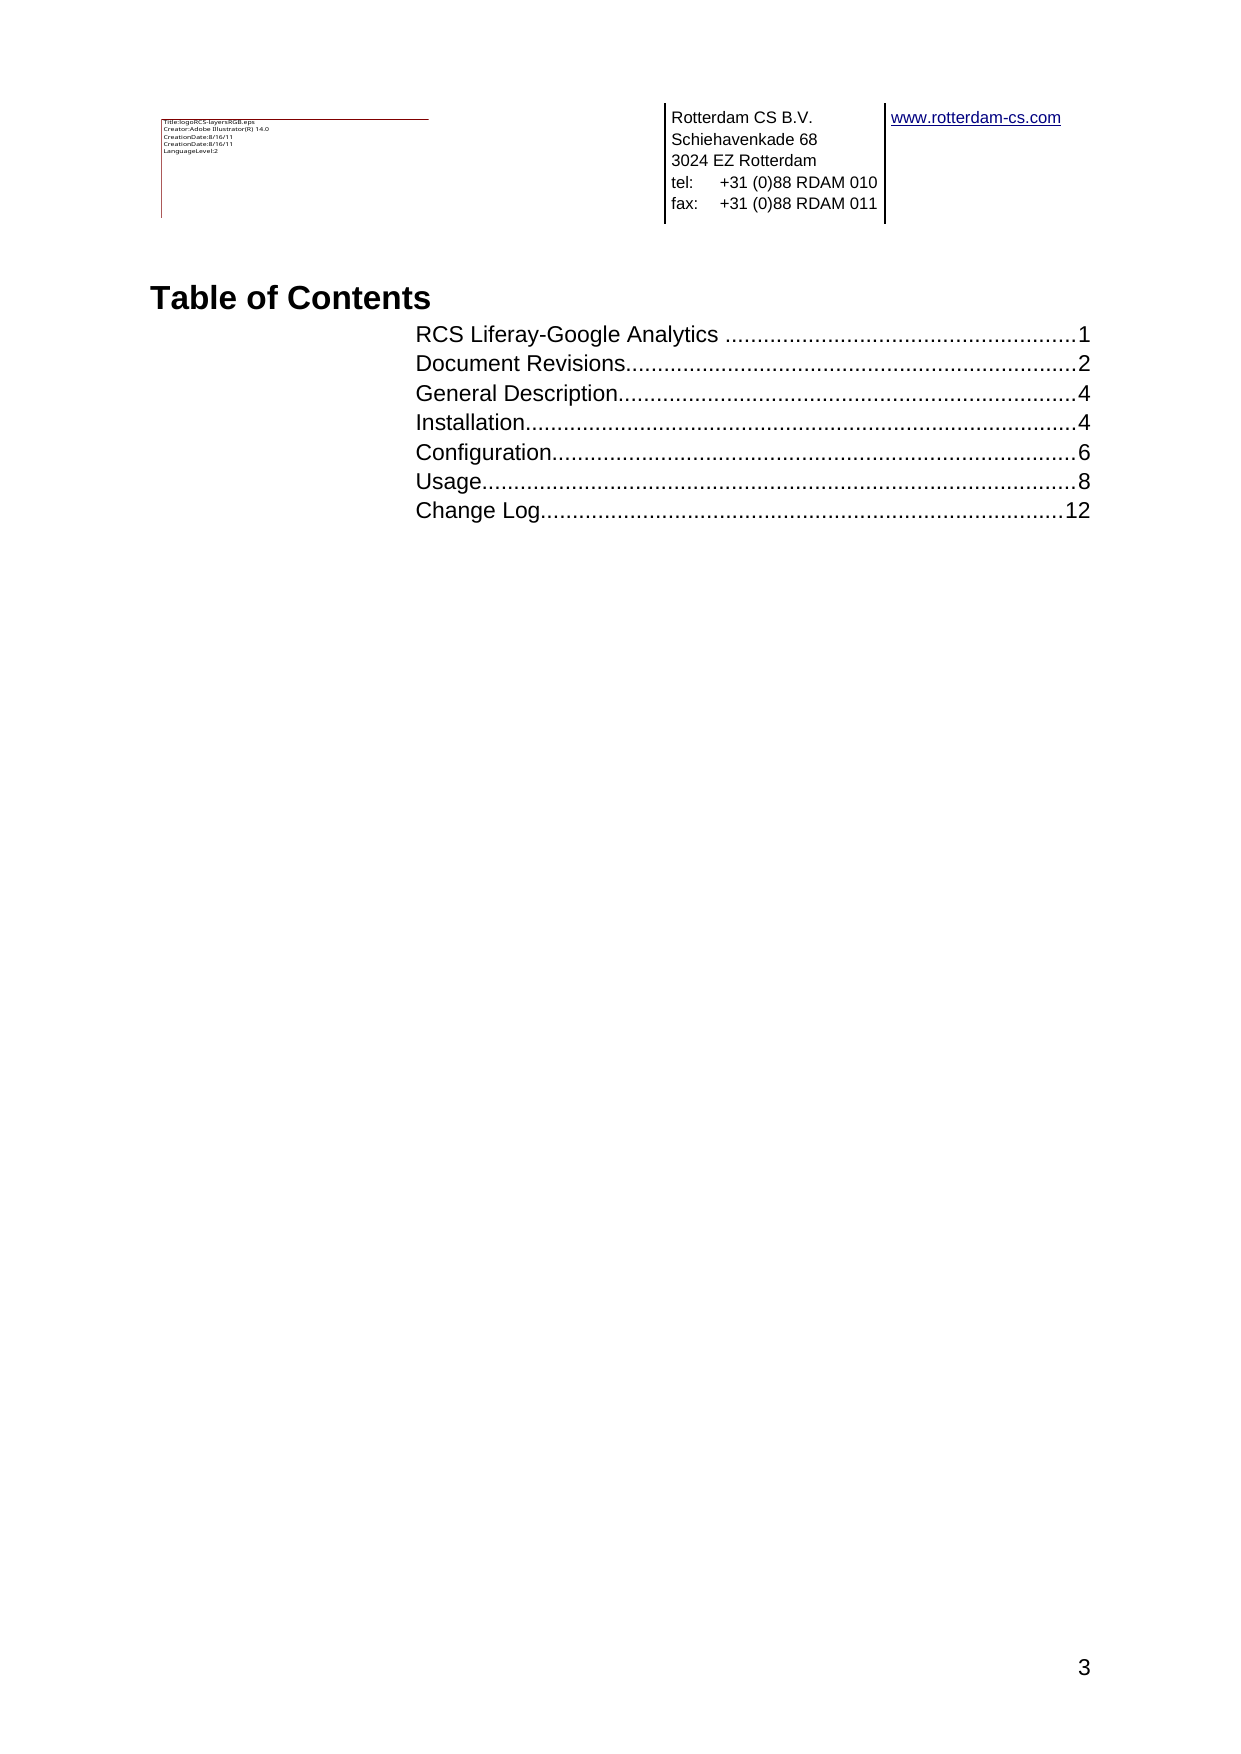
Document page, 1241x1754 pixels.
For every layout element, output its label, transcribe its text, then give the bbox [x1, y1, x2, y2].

text Change Log 12 [415, 498, 1091, 523]
text Configuration 6 [415, 439, 1091, 465]
text RCS Liferay-Google Analytics 1 [415, 322, 1091, 347]
text Installation 4 [415, 410, 1091, 435]
text General Description 4 [415, 380, 1091, 406]
text Usage 8 [415, 468, 1091, 494]
subtitle Table of Contents [150, 279, 1091, 316]
text Document Revisions 2 [415, 351, 1091, 377]
